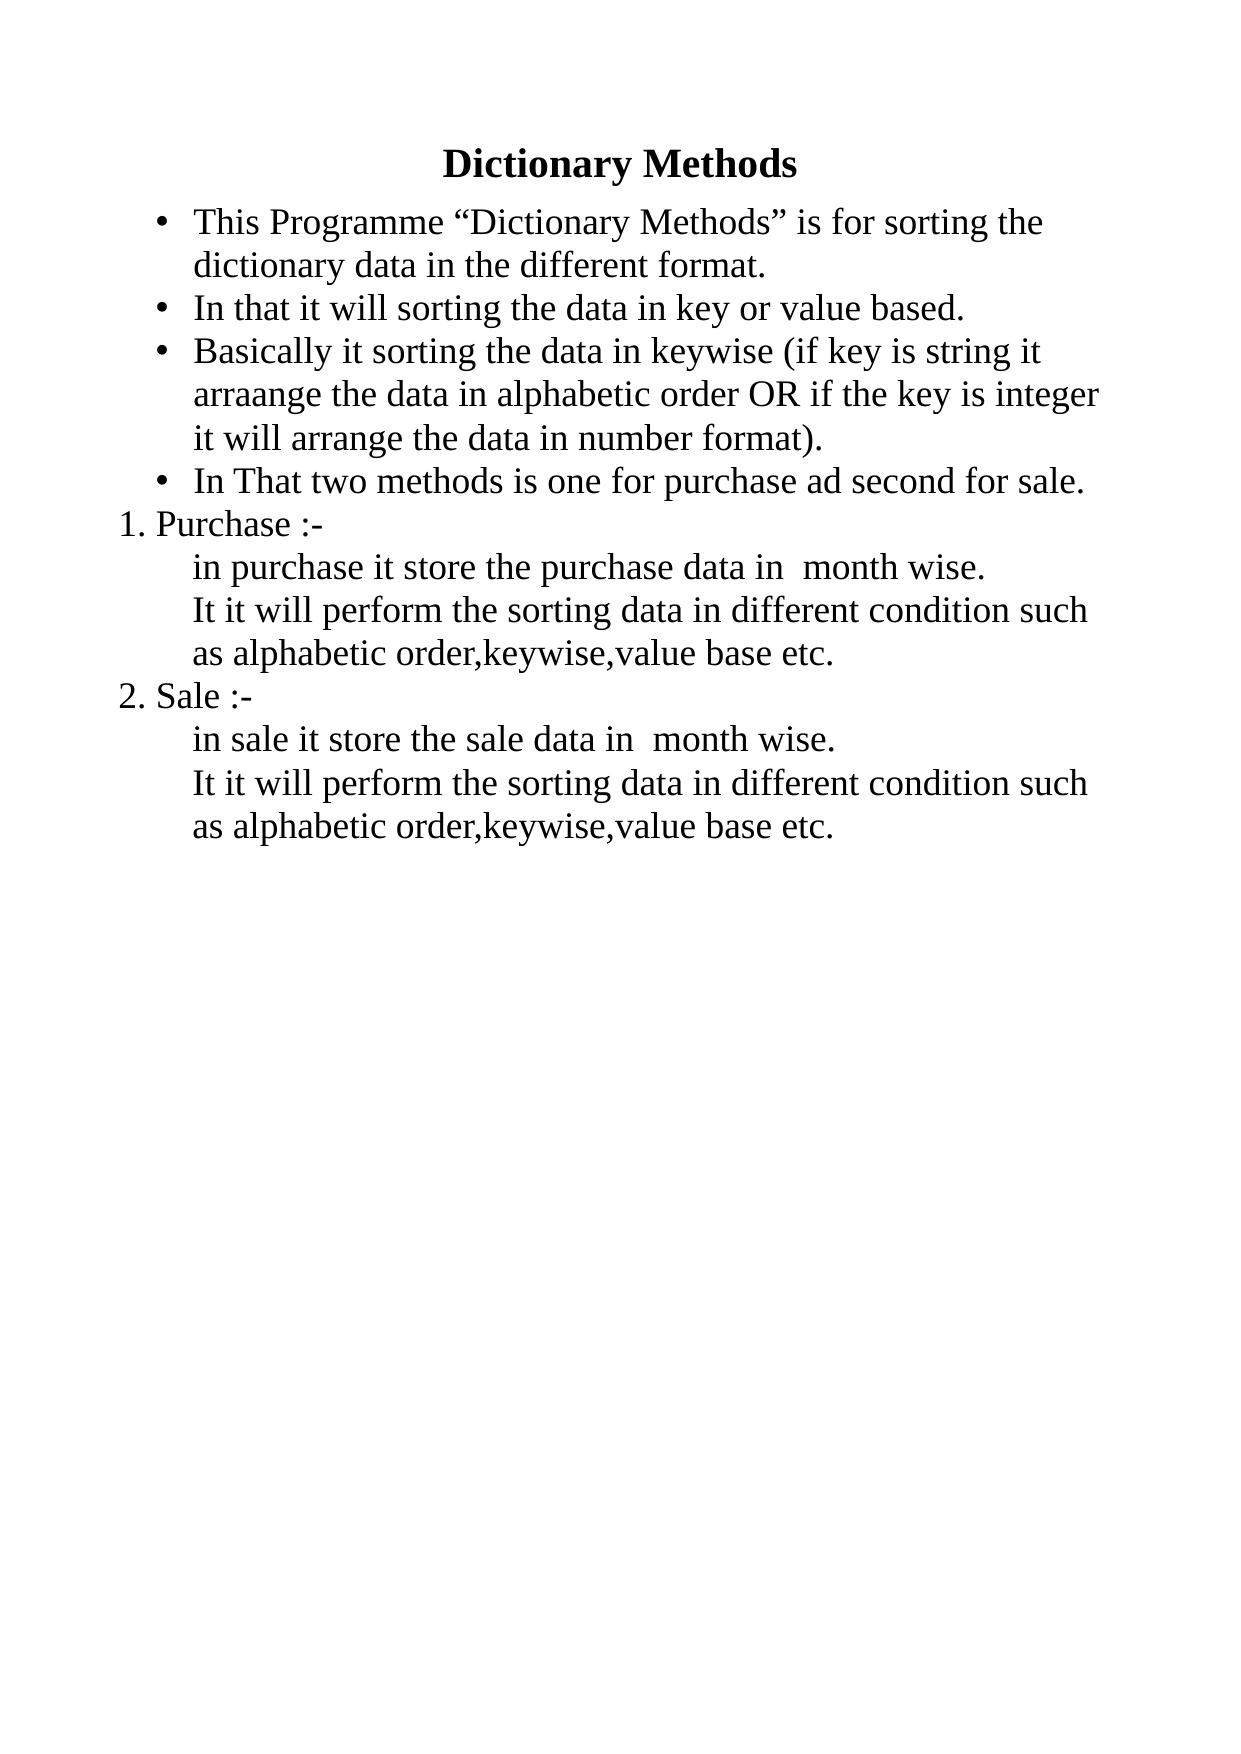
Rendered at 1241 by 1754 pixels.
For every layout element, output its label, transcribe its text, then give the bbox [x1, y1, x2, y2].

text 1. Purchase :- [118, 501, 1122, 544]
list Basically it sorting the data in keywise (if key is string it arraange the data in alphabetic order OR if the key is integer it will arrange the data in number format). [156, 329, 1122, 458]
list In That two methods is one for purchase ad second for sale. [156, 458, 1122, 501]
text in sale it store the sale data in month wise. [118, 717, 1122, 760]
text It it will perform the sorting data in different condition such [118, 587, 1122, 631]
text as alphabetic order,keywise,value base etc. [118, 803, 1122, 846]
list In that it will sorting the data in key or value based. [156, 286, 1122, 329]
text in purchase it store the purchase data in month wise. [118, 544, 1122, 587]
text 2. Sale :- [118, 674, 1122, 717]
subtitle Dictionary Methods [118, 139, 1122, 187]
list This Programme “Dictionary Methods” is for sorting the dictionary data in the different format. [156, 199, 1122, 286]
text as alphabetic order,keywise,value base etc. [118, 631, 1122, 674]
text It it will perform the sorting data in different condition such [118, 760, 1122, 803]
